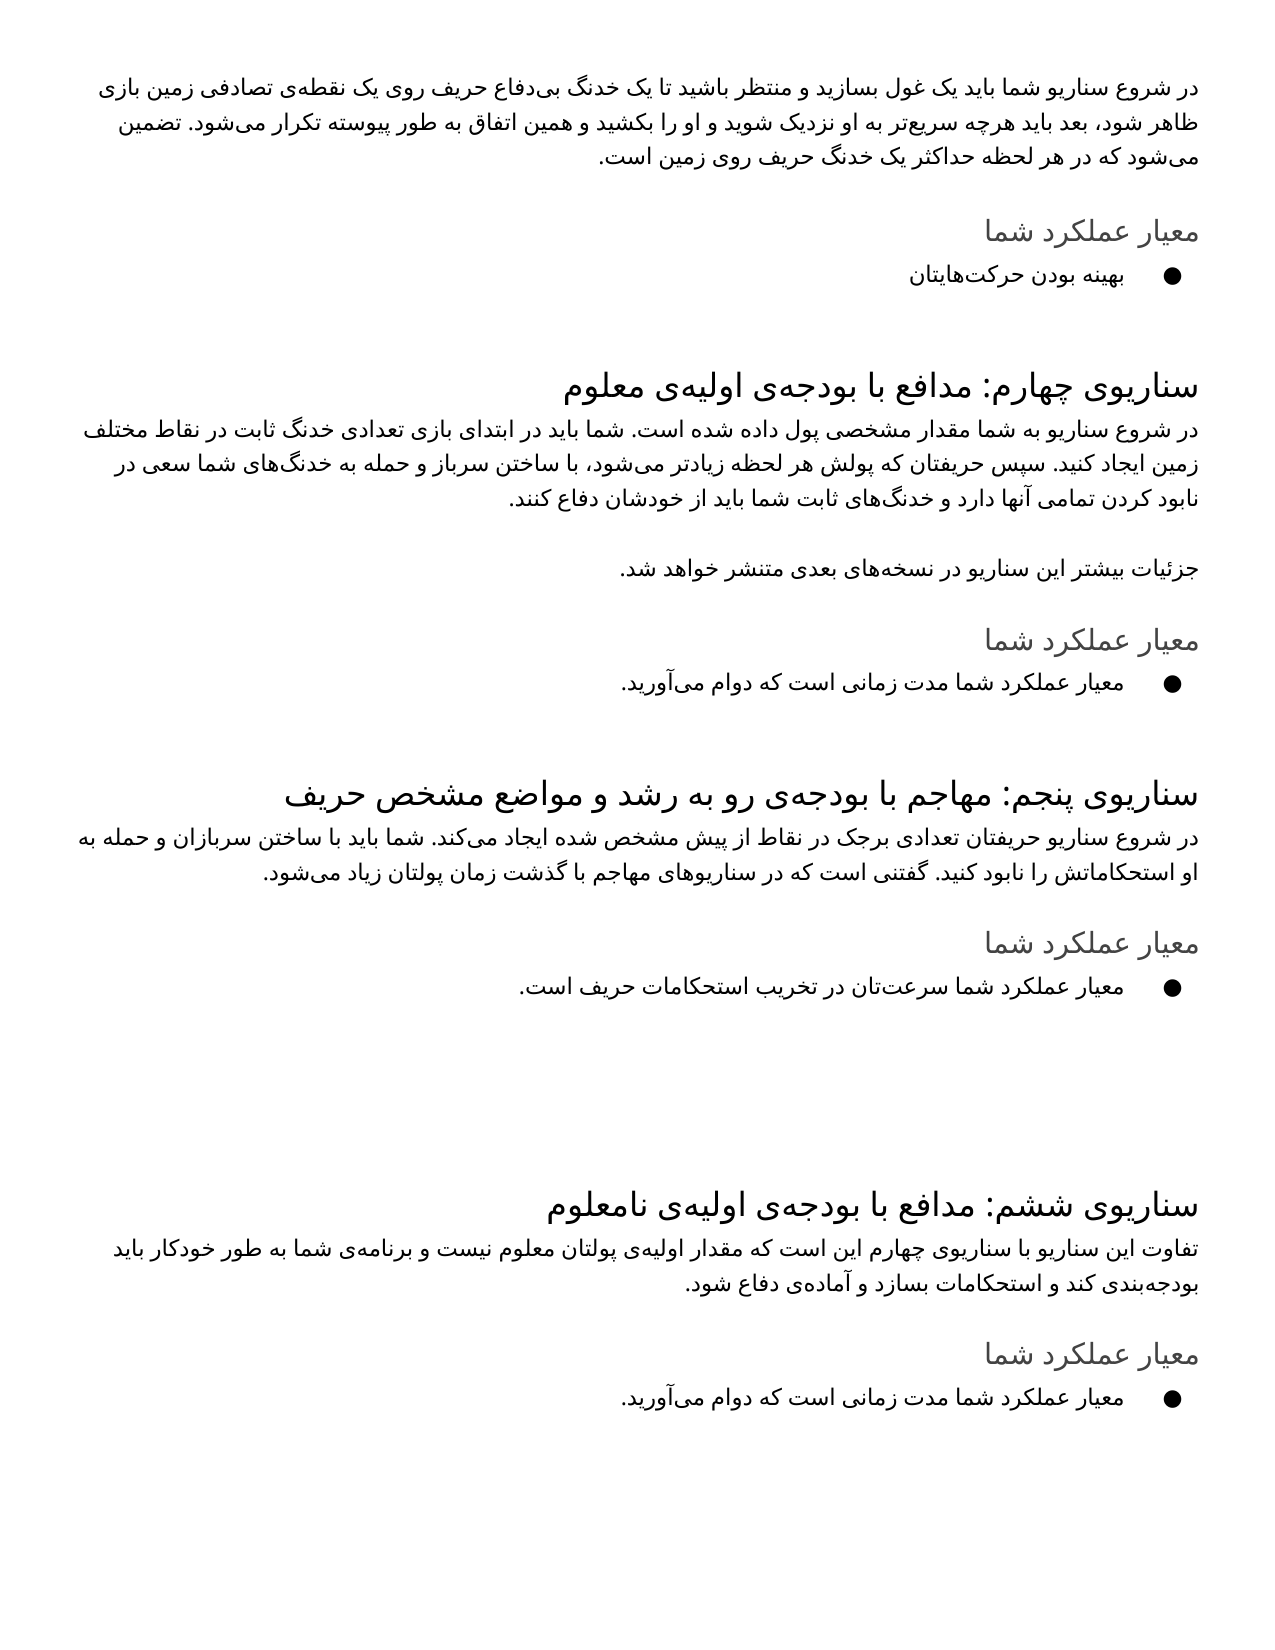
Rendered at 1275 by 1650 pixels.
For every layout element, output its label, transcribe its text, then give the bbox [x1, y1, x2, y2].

list معیار عملکرد شما سرعت‌تان در تخریب استحکامات حریف است. [75, 973, 1162, 1003]
subtitle سناریوی پنجم: مهاجم با بودجه‌ی رو به رشد و مواضع مشخص حریف [75, 778, 1200, 813]
subtitle سناریوی ششم: مدافع با بودجه‌ی اولیه‌ی نامعلوم [75, 1189, 1200, 1224]
text در شروع سناریو شما باید یک غول بسازید و منتظر باشید تا یک خدنگ بی‌دفاع حریف روی یک نقطه‌ی تصادفی زمین بازی ظاهر شود، بعد باید هرچه سریع‌تر به او نزدیک شوید و او را بکشید و همین اتفاق به طور پیوسته تکرار می‌شود. تضمین می‌شود که در هر لحظه حداکثر یک خدنگ حریف روی زمین است. [75, 75, 1200, 174]
subtitle معیار عملکرد شما [75, 1338, 1200, 1376]
subtitle معیار عملکرد شما [75, 927, 1200, 965]
text در شروع سناریو به شما مقدار مشخصی پول داده شده است. شما باید در ابتدای بازی تعدادی خدنگ ثابت در نقاط مختلف زمین ایجاد کنید. سپس حریفتان که پولش هر لحظه زیادتر می‌شود، با ساختن سرباز و حمله به خدنگ‌های شما سعی در نابود کردن تمامی آنها دارد و خدنگ‌های ثابت شما باید از خودشان دفاع کنند. [75, 417, 1200, 516]
text تفاوت این سناریو با سناریوی چهارم این است که مقدار اولیه‌ی پولتان معلوم نیست و برنامه‌ی شما به طور خودکار باید بودجه‌بندی کند و استحکامات بسازد و آماده‌ی دفاع شود. [75, 1236, 1200, 1301]
text جزئیات بیشتر این سناریو در نسخه‌های بعدی متنشر خواهد شد. [75, 556, 1200, 586]
text در شروع سناریو حریفتان تعدادی برجک در نقاط از پیش مشخص شده ایجاد می‌کند. شما باید با ساختن سربازان و حمله به او استحکاماتش را نابود کنید. گفتنی است که در سناریو‌های مهاجم با گذشت زمان پولتان زیاد می‌شود. [75, 825, 1200, 889]
list بهینه بودن حرکت‌هایتان [75, 262, 1162, 292]
list معیار عملکرد شما مدت زمانی است که دوام می‌آورید. [75, 670, 1162, 700]
subtitle سناریوی‌ چهارم: مدافع با بودجه‌ی اولیه‌ی معلوم [75, 370, 1200, 404]
list معیار عملکرد شما مدت زمانی است که دوام می‌آورید. [75, 1385, 1162, 1415]
subtitle معیار عملکرد شما [75, 624, 1200, 662]
subtitle معیار عملکرد شما [75, 216, 1200, 254]
